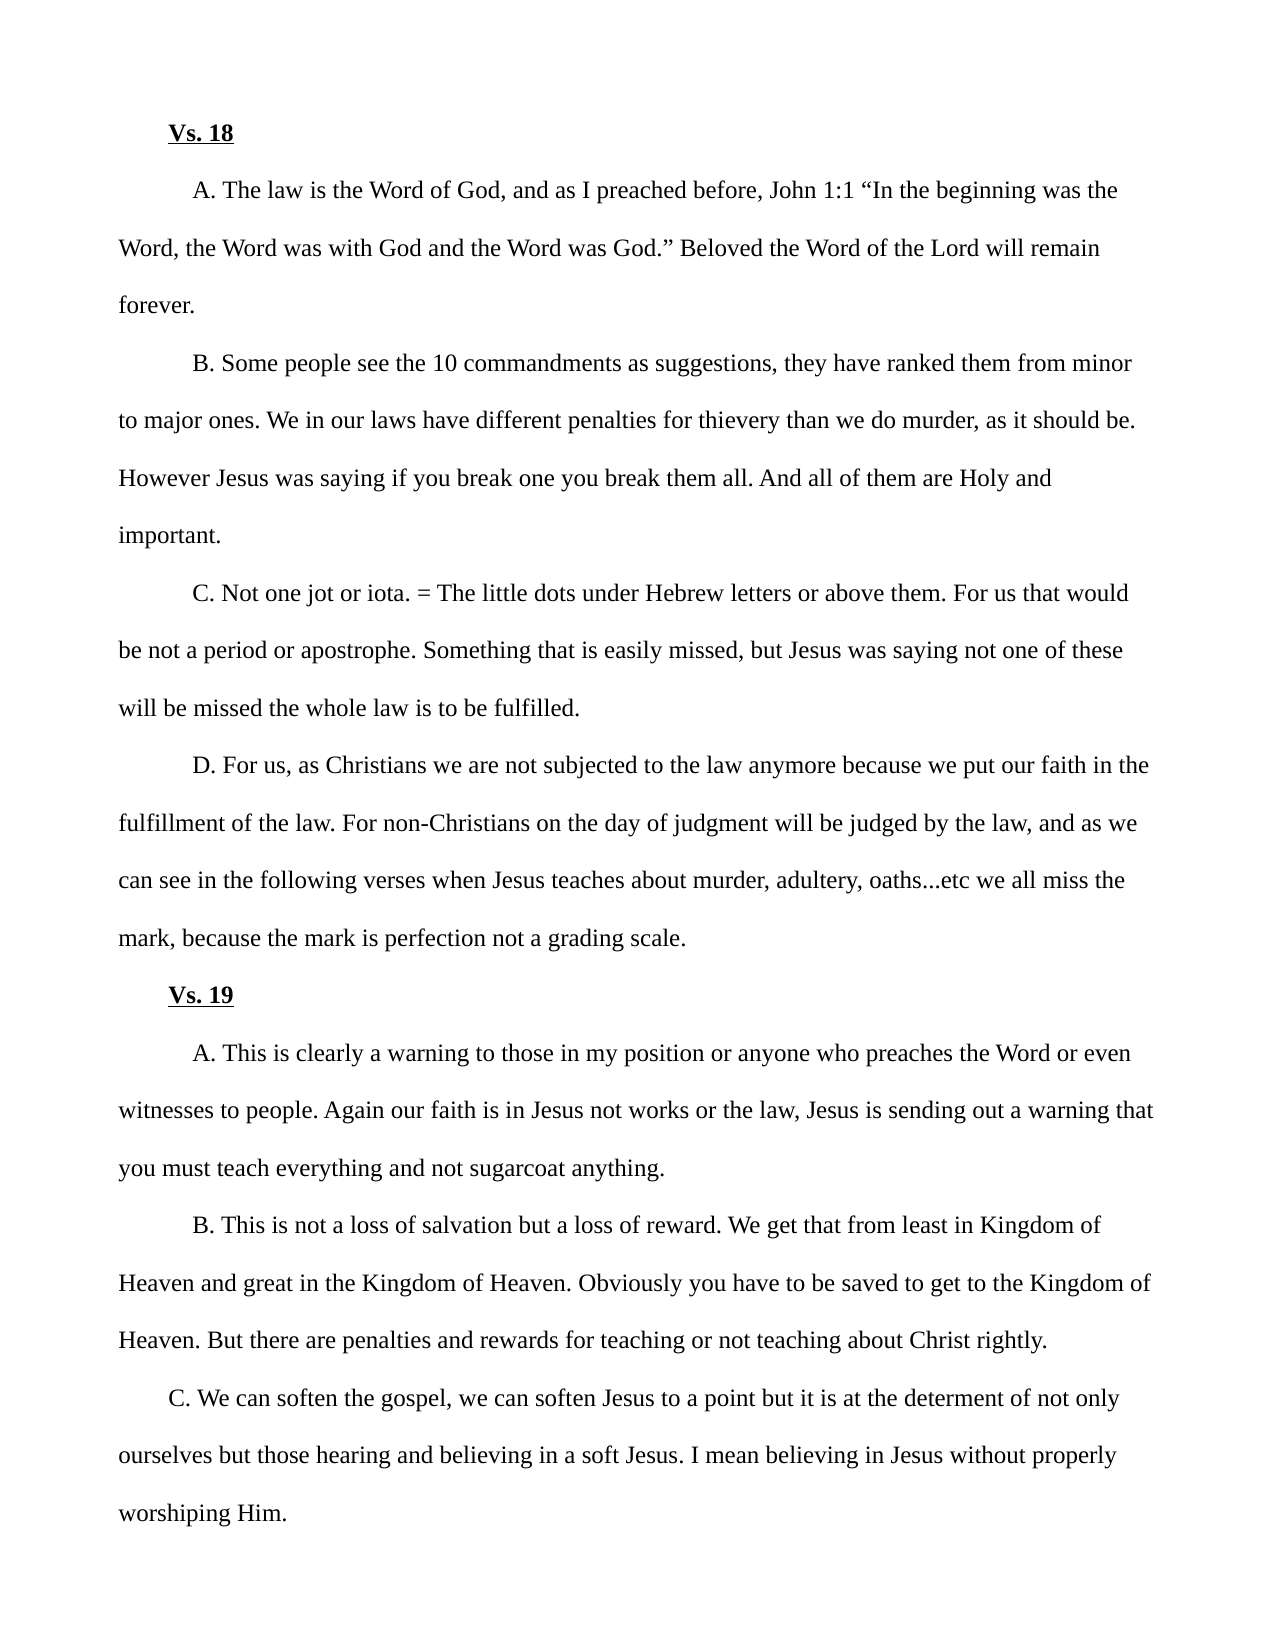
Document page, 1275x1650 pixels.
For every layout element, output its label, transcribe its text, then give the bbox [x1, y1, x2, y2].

text B. Some people see the 10 commandments as suggestions, they have ranked them from minor to major ones. We in our laws have different penalties for thievery than we do murder, as it should be. However Jesus was saying if you break one you break them all. And all of them are Holy and important. [118, 348, 1157, 549]
text A. This is clearly a warning to those in my position or anyone who preaches the Word or even witnesses to people. Again our faith is in Jesus not works or the law, Jesus is sending out a warning that you must teach everything and not sugarcoat anything. [118, 1038, 1157, 1182]
text D. For us, as Christians we are not subjected to the law anymore because we put our faith in the fulfillment of the law. For non-Christians on the day of judgment will be judged by the law, and as we can see in the following verses when Jesus teaches about murder, adultery, oaths...etc we all miss the mark, because the mark is perfection not a grading scale. [118, 751, 1157, 952]
text C. Not one jot or iota. = The little dots under Hebrew letters or above them. For us that would be not a period or apostrophe. Something that is easily missed, but Jesus was saying not one of these will be missed the whole law is to be fulfilled. [118, 578, 1157, 722]
text B. This is not a loss of salvation but a loss of reward. We get that from least in Kingdom of Heaven and great in the Kingdom of Heaven. Obviously you have to be saved to get to the Kingdom of Heaven. But there are penalties and rewards for teaching or not teaching about Christ rightly. [118, 1211, 1157, 1354]
text A. The law is the Word of God, and as I preached before, John 1:1 “In the beginning was the Word, the Word was with God and the Word was God.” Beloved the Word of the Lord will remain forever. [118, 176, 1157, 319]
text Vs. 19 [118, 981, 1157, 1009]
text Vs. 18 [118, 118, 1157, 147]
text C. We can soften the gospel, we can soften Jesus to a point but it is at the determent of not only ourselves but those hearing and believing in a soft Jesus. I mean believing in Jesus without properly worshiping Him. [118, 1383, 1157, 1527]
